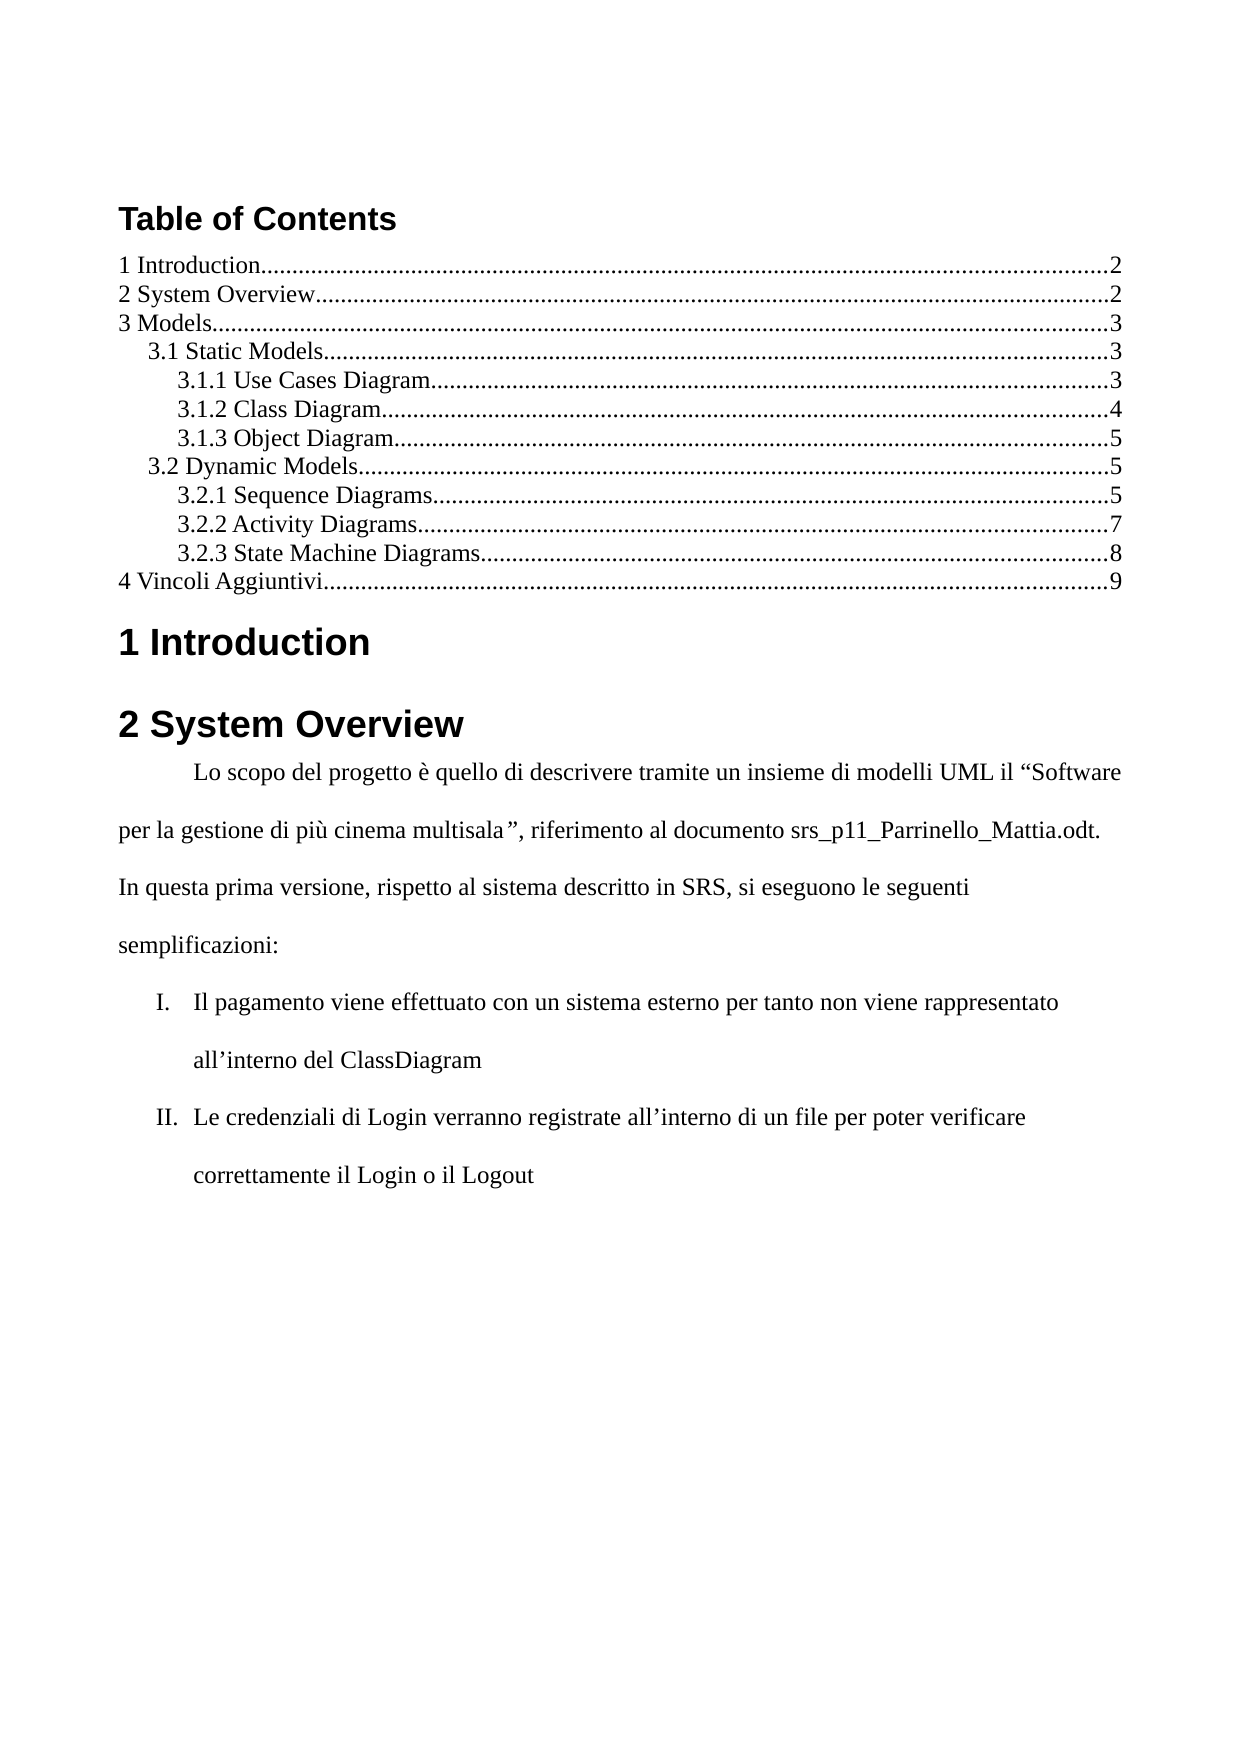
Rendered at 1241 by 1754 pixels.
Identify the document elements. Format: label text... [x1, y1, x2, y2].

text 3 Models 3 [118, 308, 1122, 336]
subtitle 2 System Overview [118, 701, 1122, 745]
text 4 Vincoli Aggiuntivi 9 [118, 566, 1122, 595]
text 3.1.3 Object Diagram 5 [177, 423, 1122, 451]
list Il pagamento viene effettuato con un sistema esterno per tanto non viene rappresentato all’interno del ClassDiagram [156, 987, 1122, 1074]
text 3.2.3 State Machine Diagrams 8 [177, 538, 1122, 566]
text 3.1.2 Class Diagram 4 [177, 394, 1122, 423]
subtitle Table of Contents [118, 199, 1122, 238]
text 2 System Overview 2 [118, 279, 1122, 308]
text 3.1 Static Models 3 [148, 336, 1122, 365]
subtitle 1 Introduction [118, 620, 1122, 664]
list Le credenziali di Login verranno registrate all’interno di un file per poter verificare correttamente il Login o il Logout [156, 1102, 1122, 1189]
text 3.2.2 Activity Diagrams 7 [177, 509, 1122, 538]
text 3.2 Dynamic Models 5 [148, 451, 1122, 480]
text 3.1.1 Use Cases Diagram 3 [177, 365, 1122, 394]
text Lo scopo del progetto è quello di descrivere tramite un insieme di modelli UML il “Software per la gestione di più cinema multisala”, riferimento al documento srs_p11_Parrinello_Mattia.odt. In questa prima versione, rispetto al sistema descritto in SRS, si eseguono le seguenti semplificazioni: [118, 757, 1122, 959]
text 1 Introduction 2 [118, 250, 1122, 279]
text 3.2.1 Sequence Diagrams 5 [177, 480, 1122, 509]
